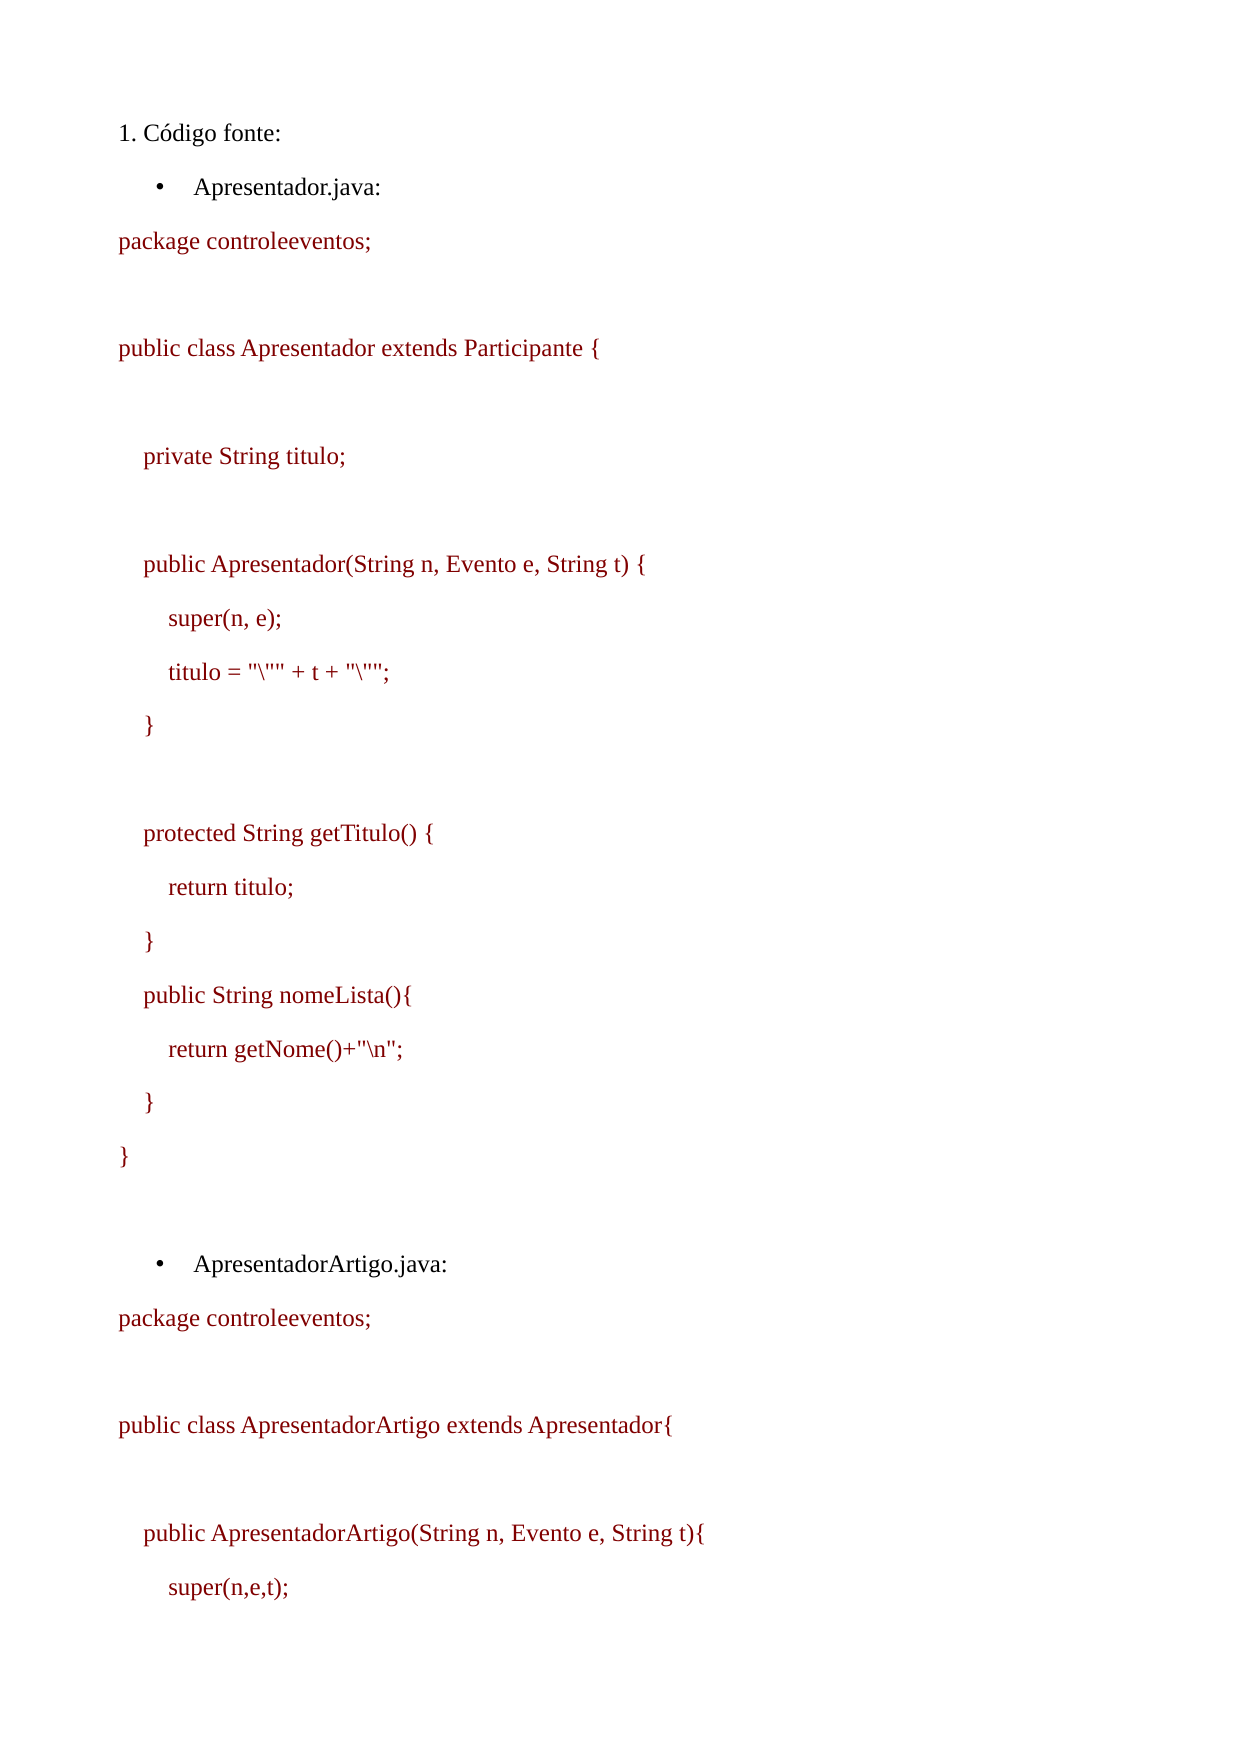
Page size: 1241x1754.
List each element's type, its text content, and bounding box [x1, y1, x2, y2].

list ApresentadorArtigo.java: [156, 1249, 1122, 1278]
text return titulo; [118, 872, 1122, 901]
text public class ApresentadorArtigo extends Apresentador{ [118, 1411, 1122, 1439]
text protected String getTitulo() { [118, 818, 1122, 847]
text public Apresentador(String n, Evento e, String t) { [118, 549, 1122, 578]
text return getNome()+"\n"; [118, 1034, 1122, 1062]
text private String titulo; [118, 441, 1122, 470]
list Apresentador.java: [156, 172, 1122, 201]
text } [118, 711, 1122, 739]
text super(n, e); [118, 603, 1122, 632]
text public class Apresentador extends Participante { [118, 333, 1122, 362]
text package controleeventos; [118, 1303, 1122, 1332]
text titulo = "\"" + t + "\""; [118, 657, 1122, 685]
text } [118, 1087, 1122, 1116]
text } [118, 926, 1122, 955]
text } [118, 1141, 1122, 1170]
text public ApresentadorArtigo(String n, Evento e, String t){ [118, 1518, 1122, 1547]
text package controleeventos; [118, 226, 1122, 254]
text 1. Código fonte: [118, 118, 1122, 147]
text public String nomeLista(){ [118, 980, 1122, 1008]
text super(n,e,t); [118, 1572, 1122, 1601]
